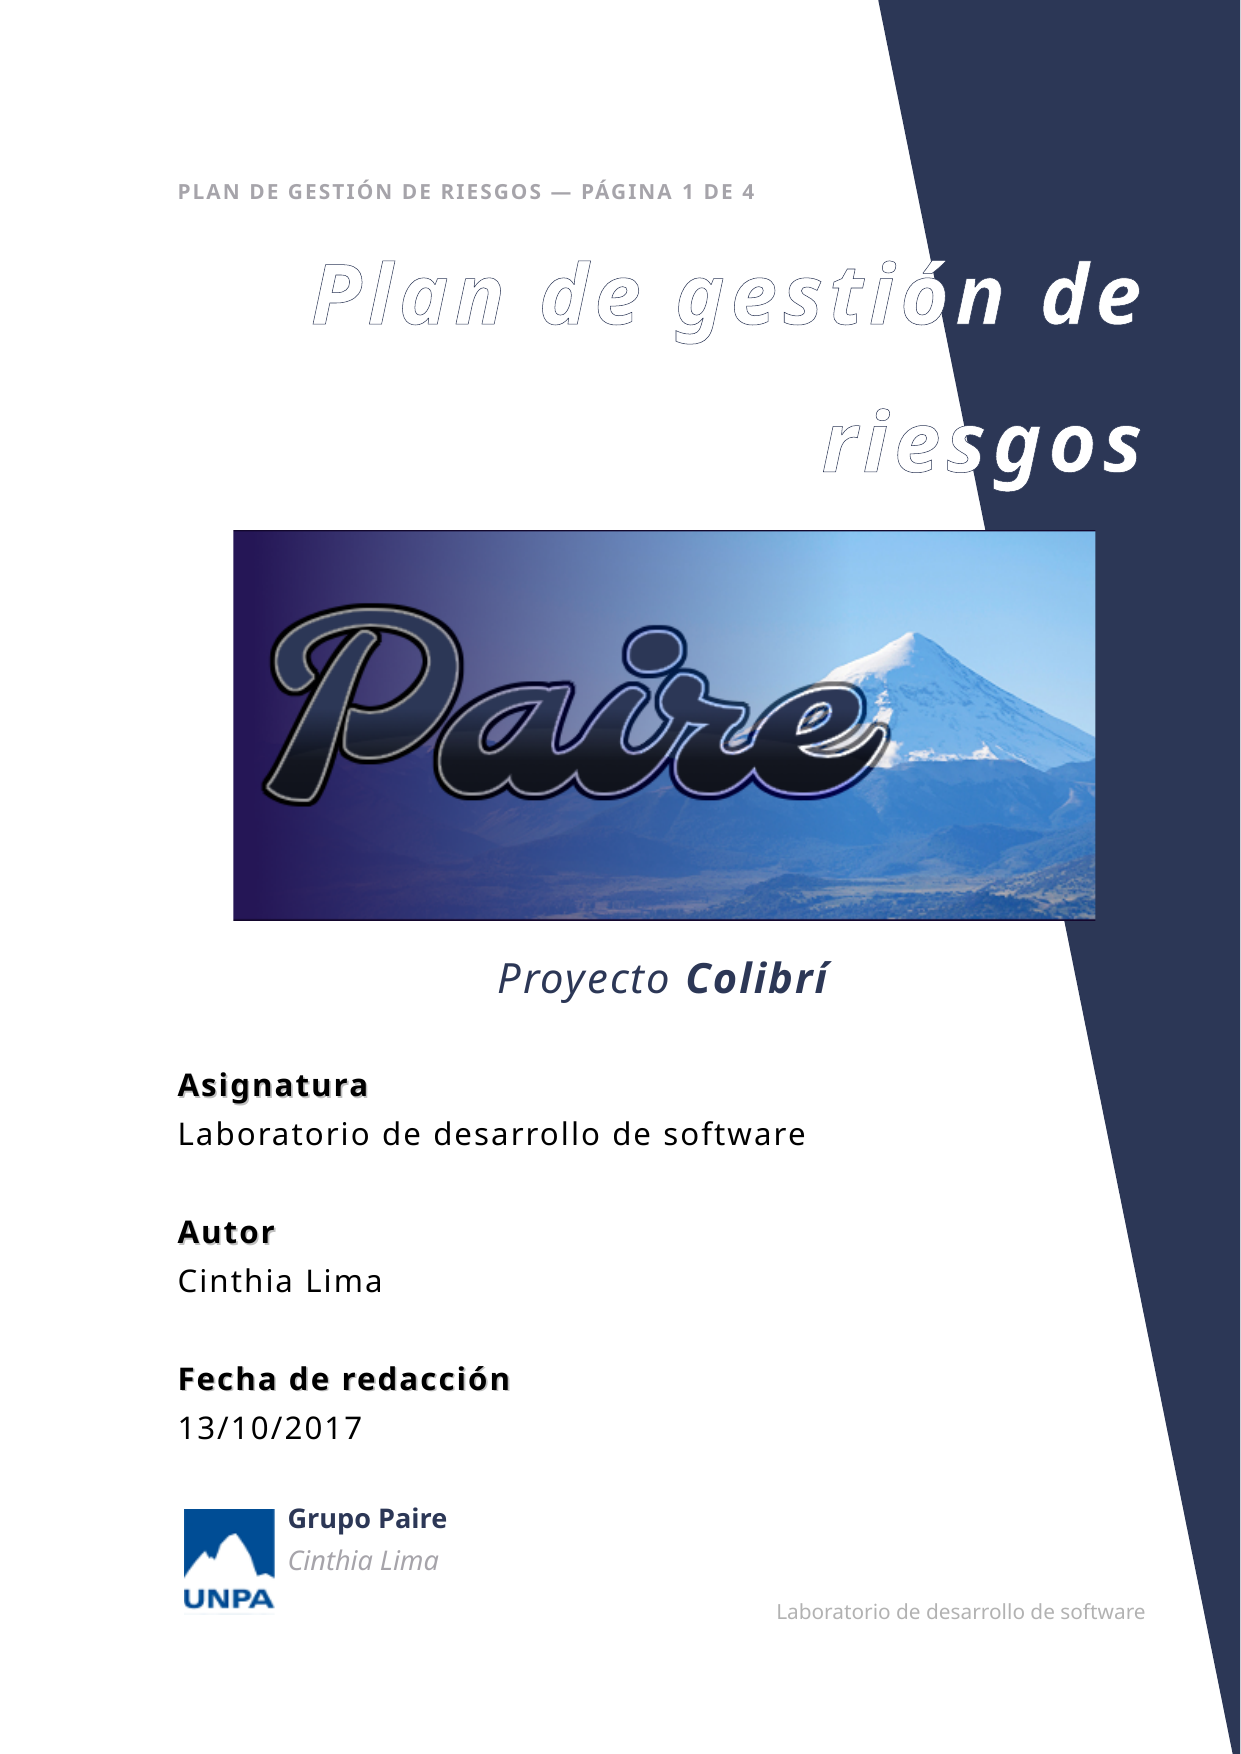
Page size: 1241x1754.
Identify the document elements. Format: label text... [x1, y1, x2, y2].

picture [233, 530, 1096, 921]
text Plan de gestión de riesgos [177, 235, 978, 496]
text Fecha de redacción [177, 1357, 1152, 1399]
text Proyecto Colibrí [177, 949, 1081, 1006]
text Laboratorio de desarrollo de software [177, 1112, 1111, 1154]
text Cinthia Lima [177, 1259, 1140, 1301]
text 13/10/2017 [177, 1406, 1152, 1448]
text Autor [177, 1210, 1131, 1252]
picture [184, 1509, 275, 1615]
text Asignatura [177, 1063, 1101, 1106]
